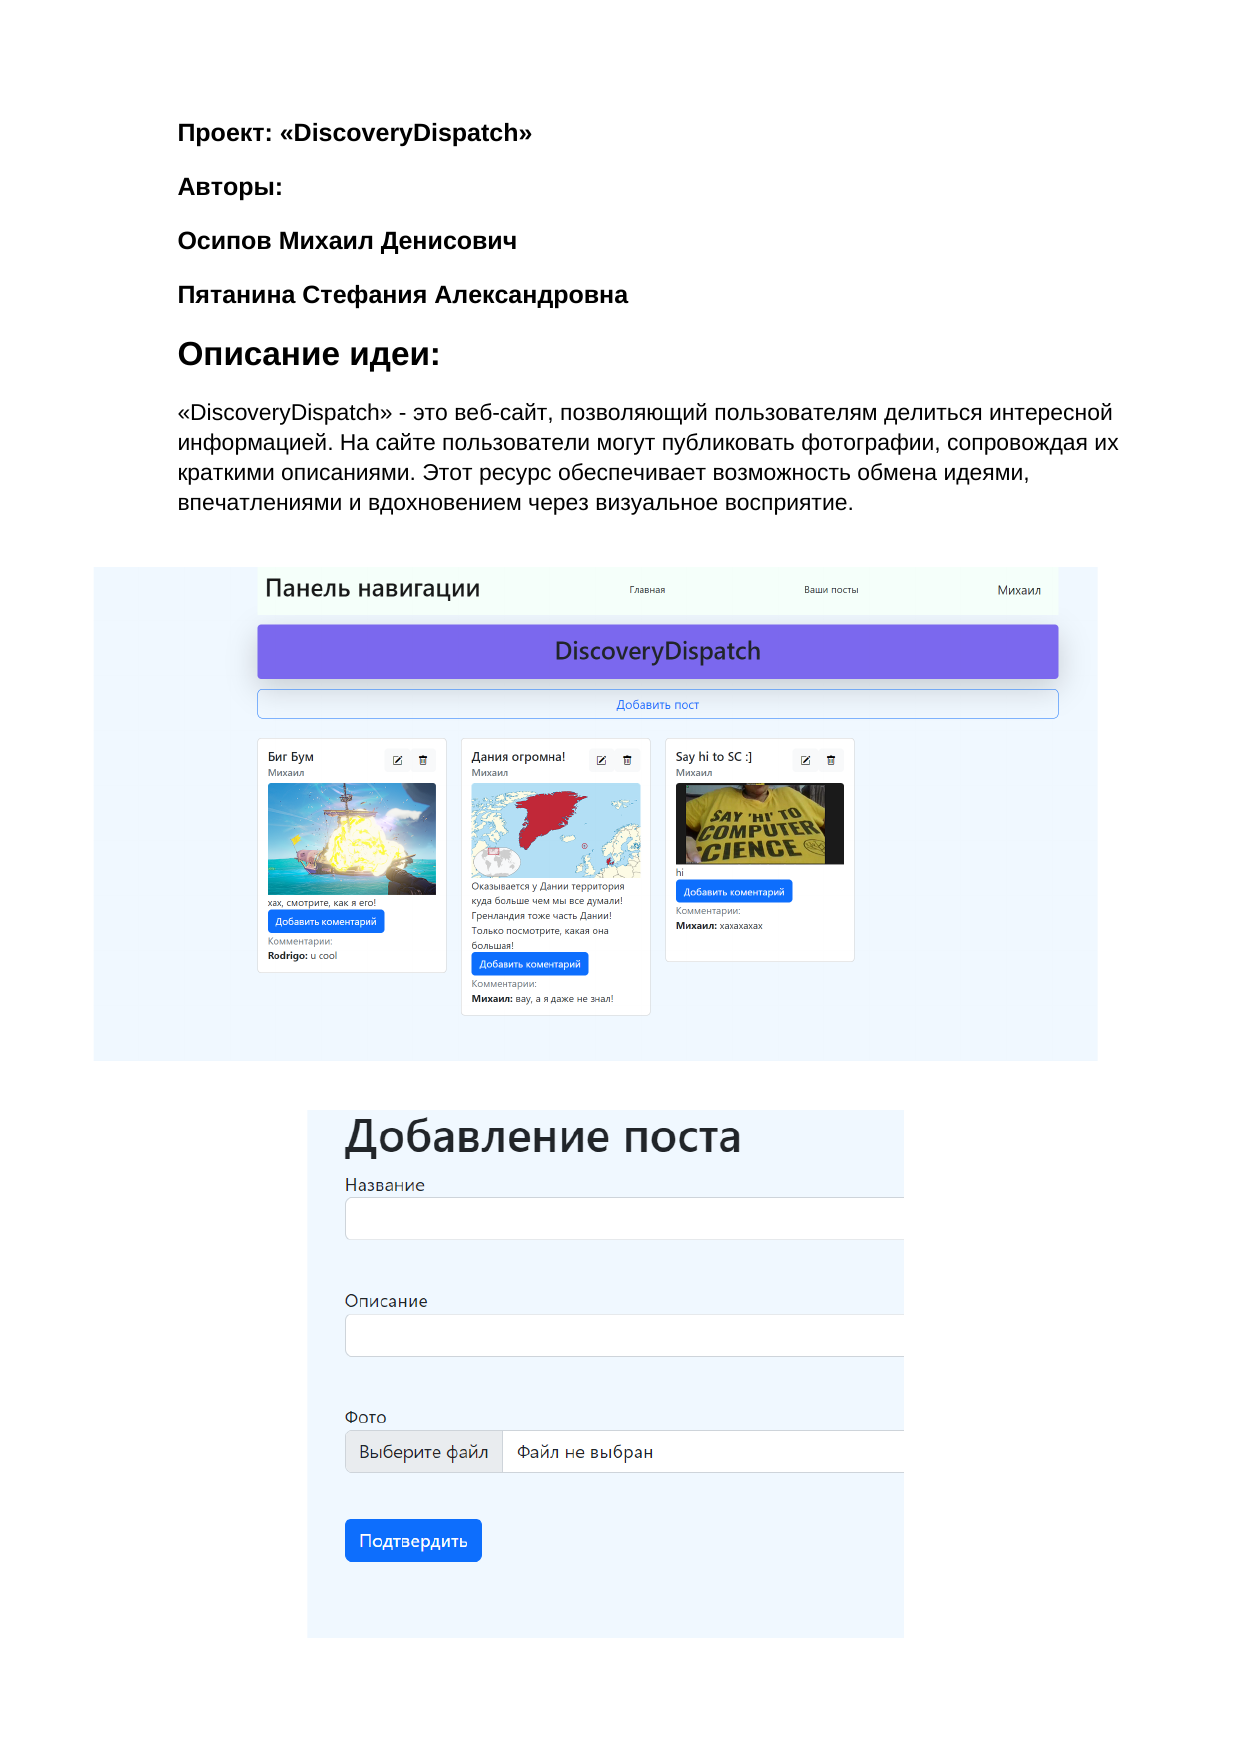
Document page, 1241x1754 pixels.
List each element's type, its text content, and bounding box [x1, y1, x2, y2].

text Осипов Михаил Денисович [177, 226, 1152, 254]
text Авторы: [177, 172, 1152, 201]
text «DiscoveryDispatch» - это веб-сайт, позволяющий пользователям делиться интересной информацией. На сайте пользователи могут публиковать фотографии, сопровождая их краткими описаниями. Этот ресурс обеспечивает возможность обмена идеями, впечатлениями и вдохновением через визуальное восприятие. [177, 398, 1152, 516]
text Описание идеи: [177, 333, 1152, 372]
text Проект: «DiscoveryDispatch» [177, 118, 1152, 147]
text Пятанина Стефания Александровна [177, 280, 1152, 308]
